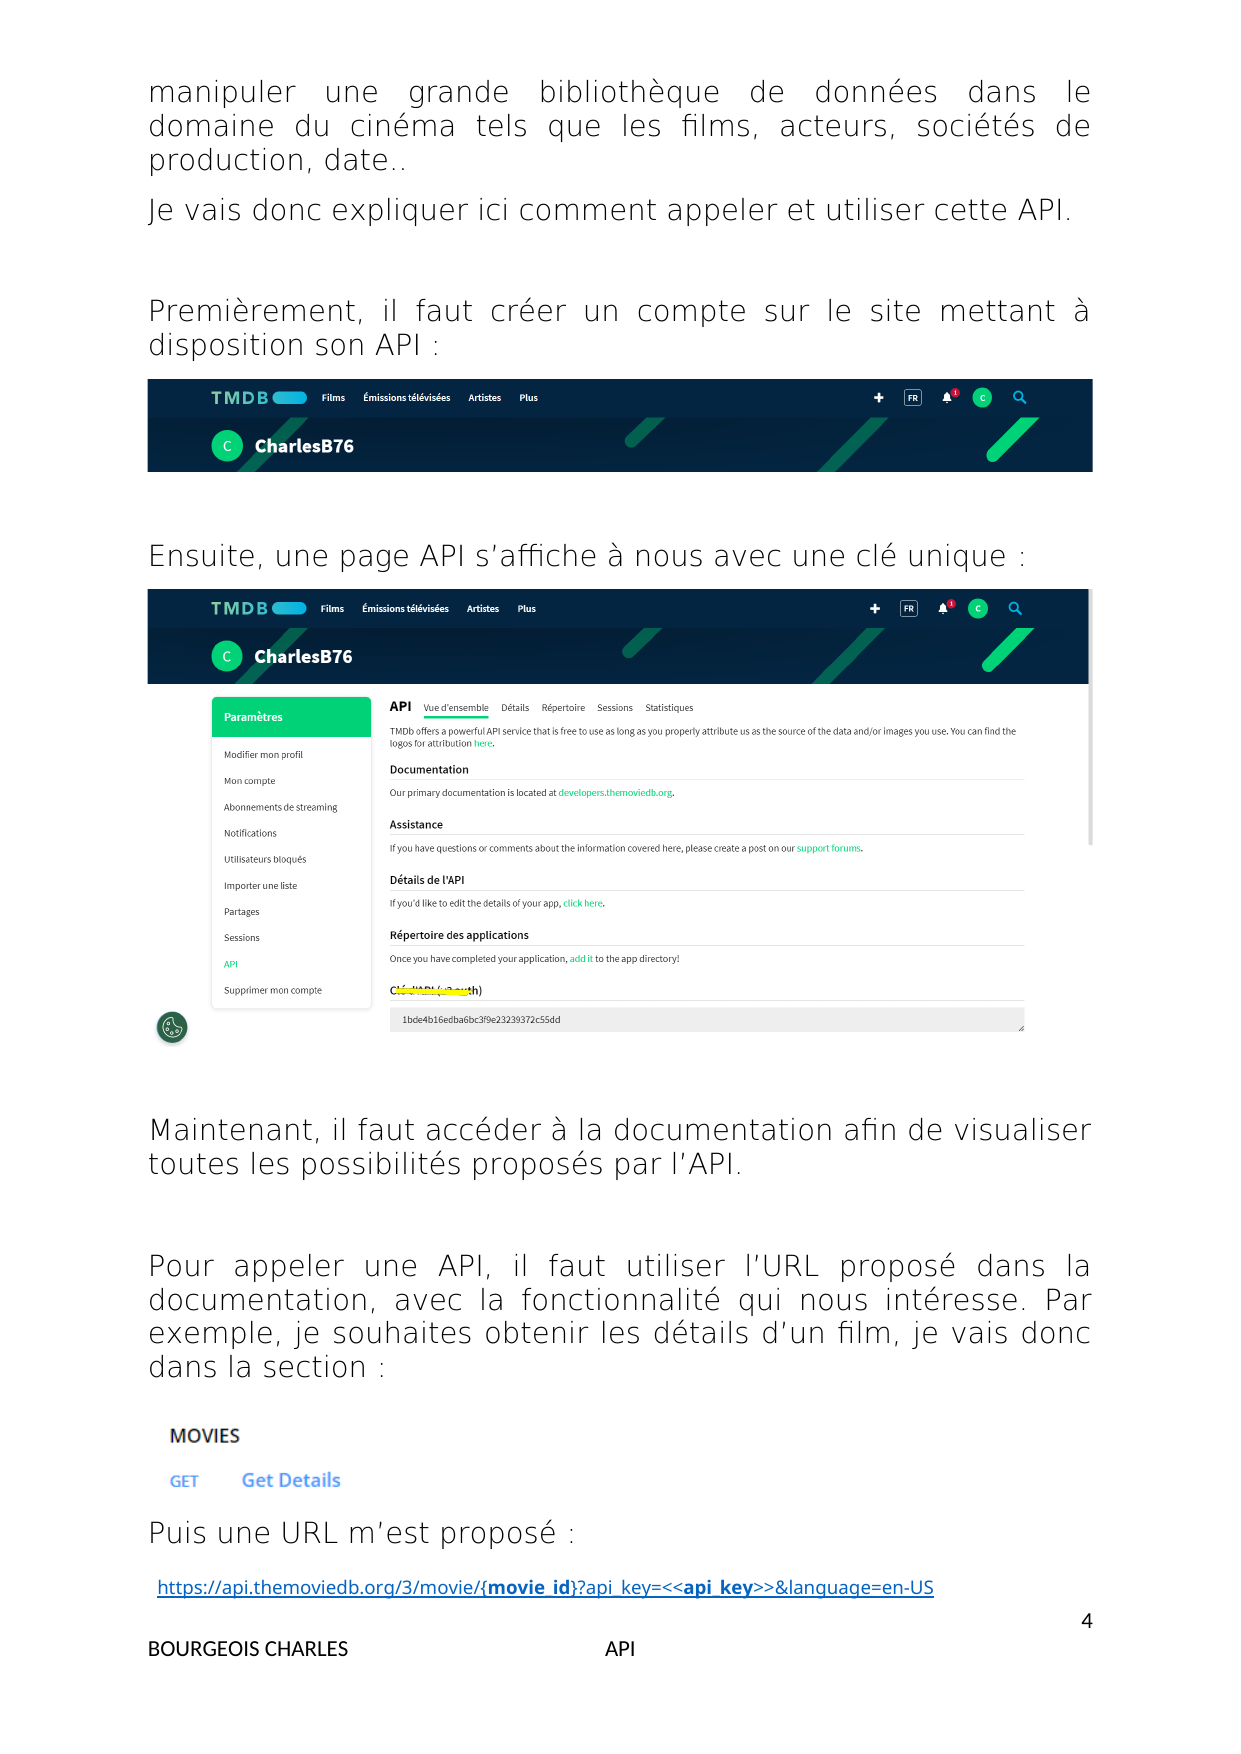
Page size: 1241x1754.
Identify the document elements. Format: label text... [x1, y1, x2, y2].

text Maintenant, il faut accéder à la documentation afin de visualiser toutes les possibilités proposés par l’API. [148, 1114, 1092, 1182]
text Je vais donc expliquer ici comment appeler et utiliser cette API. [148, 193, 1092, 227]
text Puis une URL m’est proposé : [148, 1517, 1092, 1551]
text Ensuite, une page API s’affiche à nous avec une clé unique : [148, 539, 1092, 573]
text Pour appeler une API, il faut utiliser l’URL proposé dans la documentation, avec la fonctionnalité qui nous intéresse. Par exemple, je souhaites obtenir les détails d’un film, je vais donc dans la section : [148, 1249, 1092, 1385]
text Premièrement, il faut créer un compte sur le site mettant à disposition son API : [148, 295, 1092, 363]
text manipuler une grande bibliothèque de données dans le domaine du cinéma tels que les films, acteurs, sociétés de production, date.. [148, 75, 1092, 177]
text https://api.themoviedb.org/3/movie/{movie_id}?api_key=<<api_key>>&language=en-US [148, 1567, 1092, 1601]
